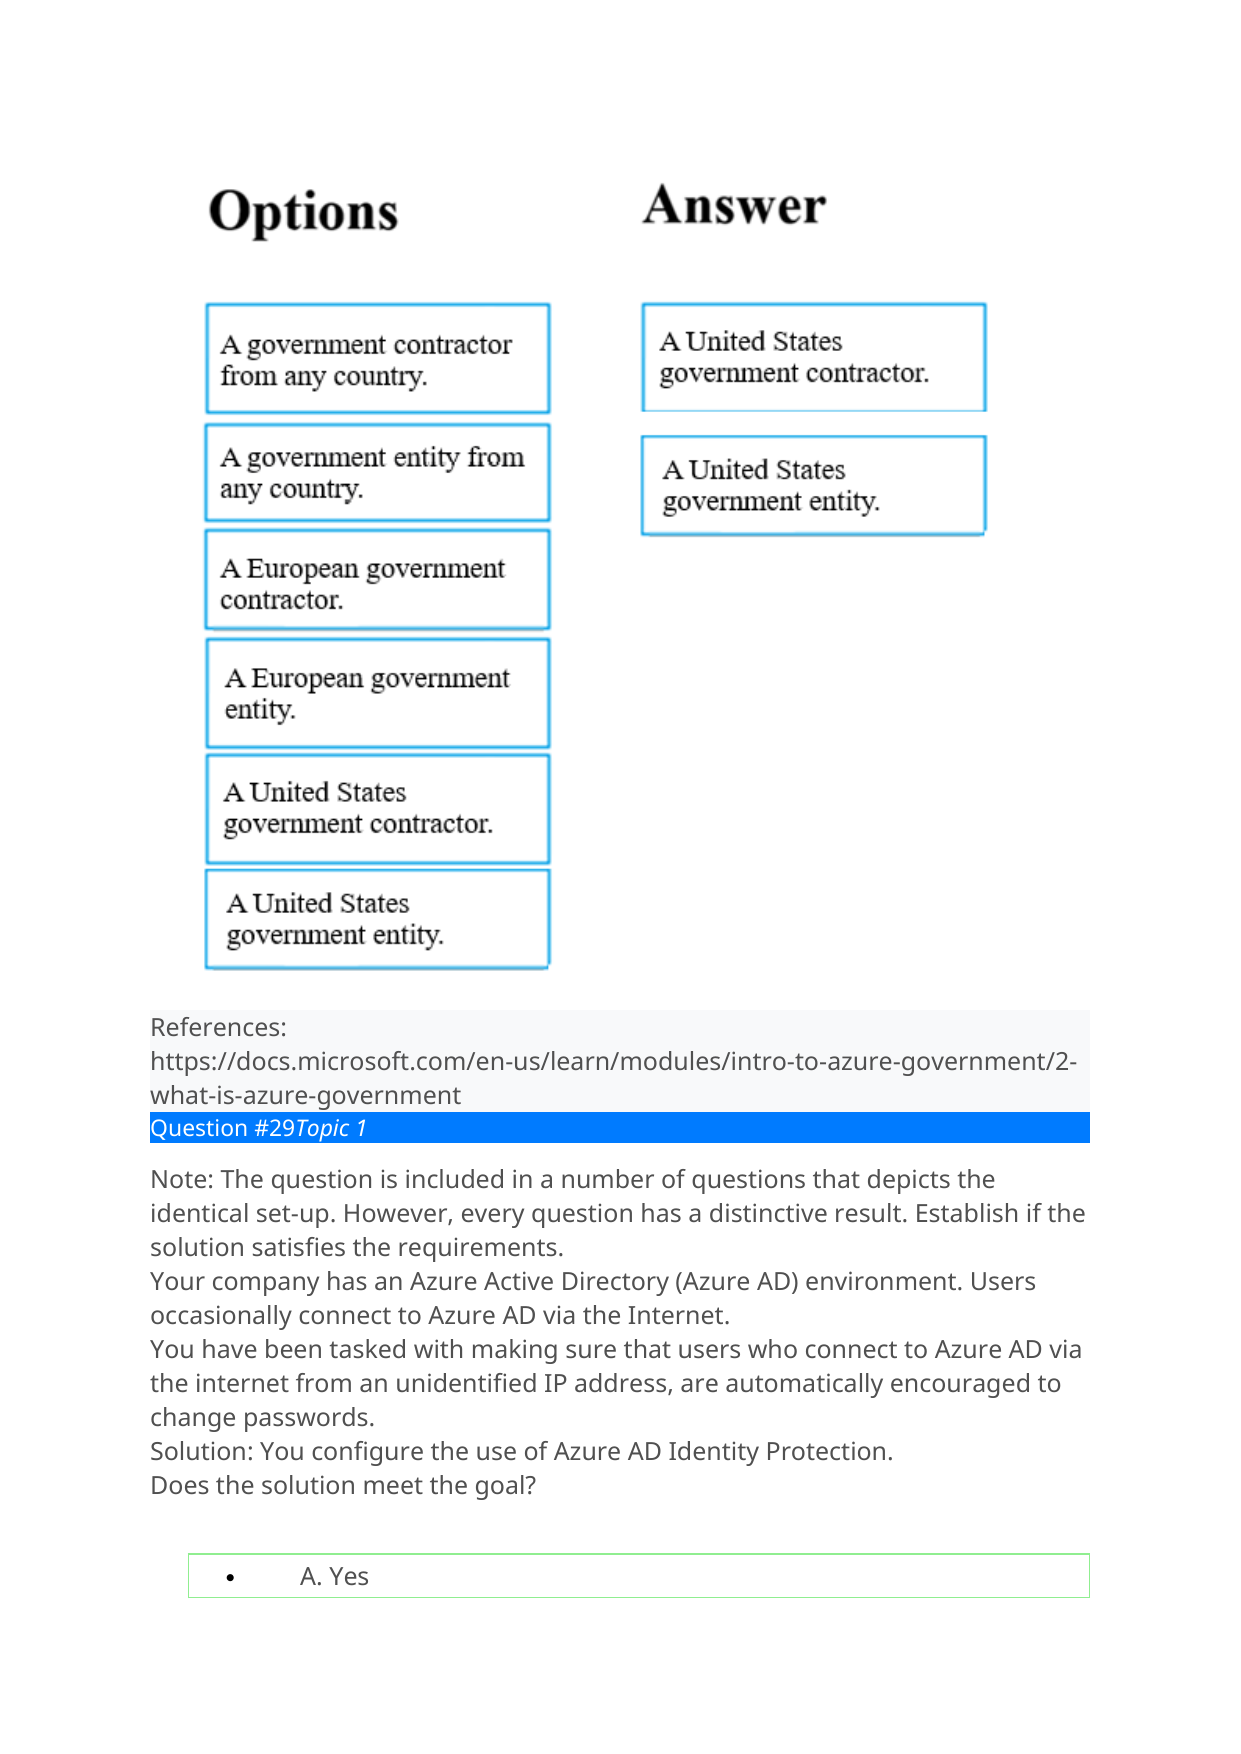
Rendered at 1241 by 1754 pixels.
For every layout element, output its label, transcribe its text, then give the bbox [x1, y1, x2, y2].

list A. Yes [189, 1555, 1089, 1597]
text References: https://docs.microsoft.com/en-us/learn/modules/intro-to-azure-government/2-what-is-azure-government [150, 1010, 1090, 1112]
text Note: The question is included in a number of questions that depicts the identical set-up. However, every question has a distinctive result. Establish if the solution satisfies the requirements. Your company has an Azure Active Directory (Azure AD) environment. Users occasionally connect to Azure AD via the Internet. You have been tasked with making sure that users who connect to Azure AD via the internet from an unidentified IP address, are automatically encouraged to change passwords. Solution: You configure the use of Azure AD Identity Protection. Does the solution meet the goal? [150, 1161, 1090, 1502]
text Question #29Topic 1 [150, 1112, 1090, 1143]
